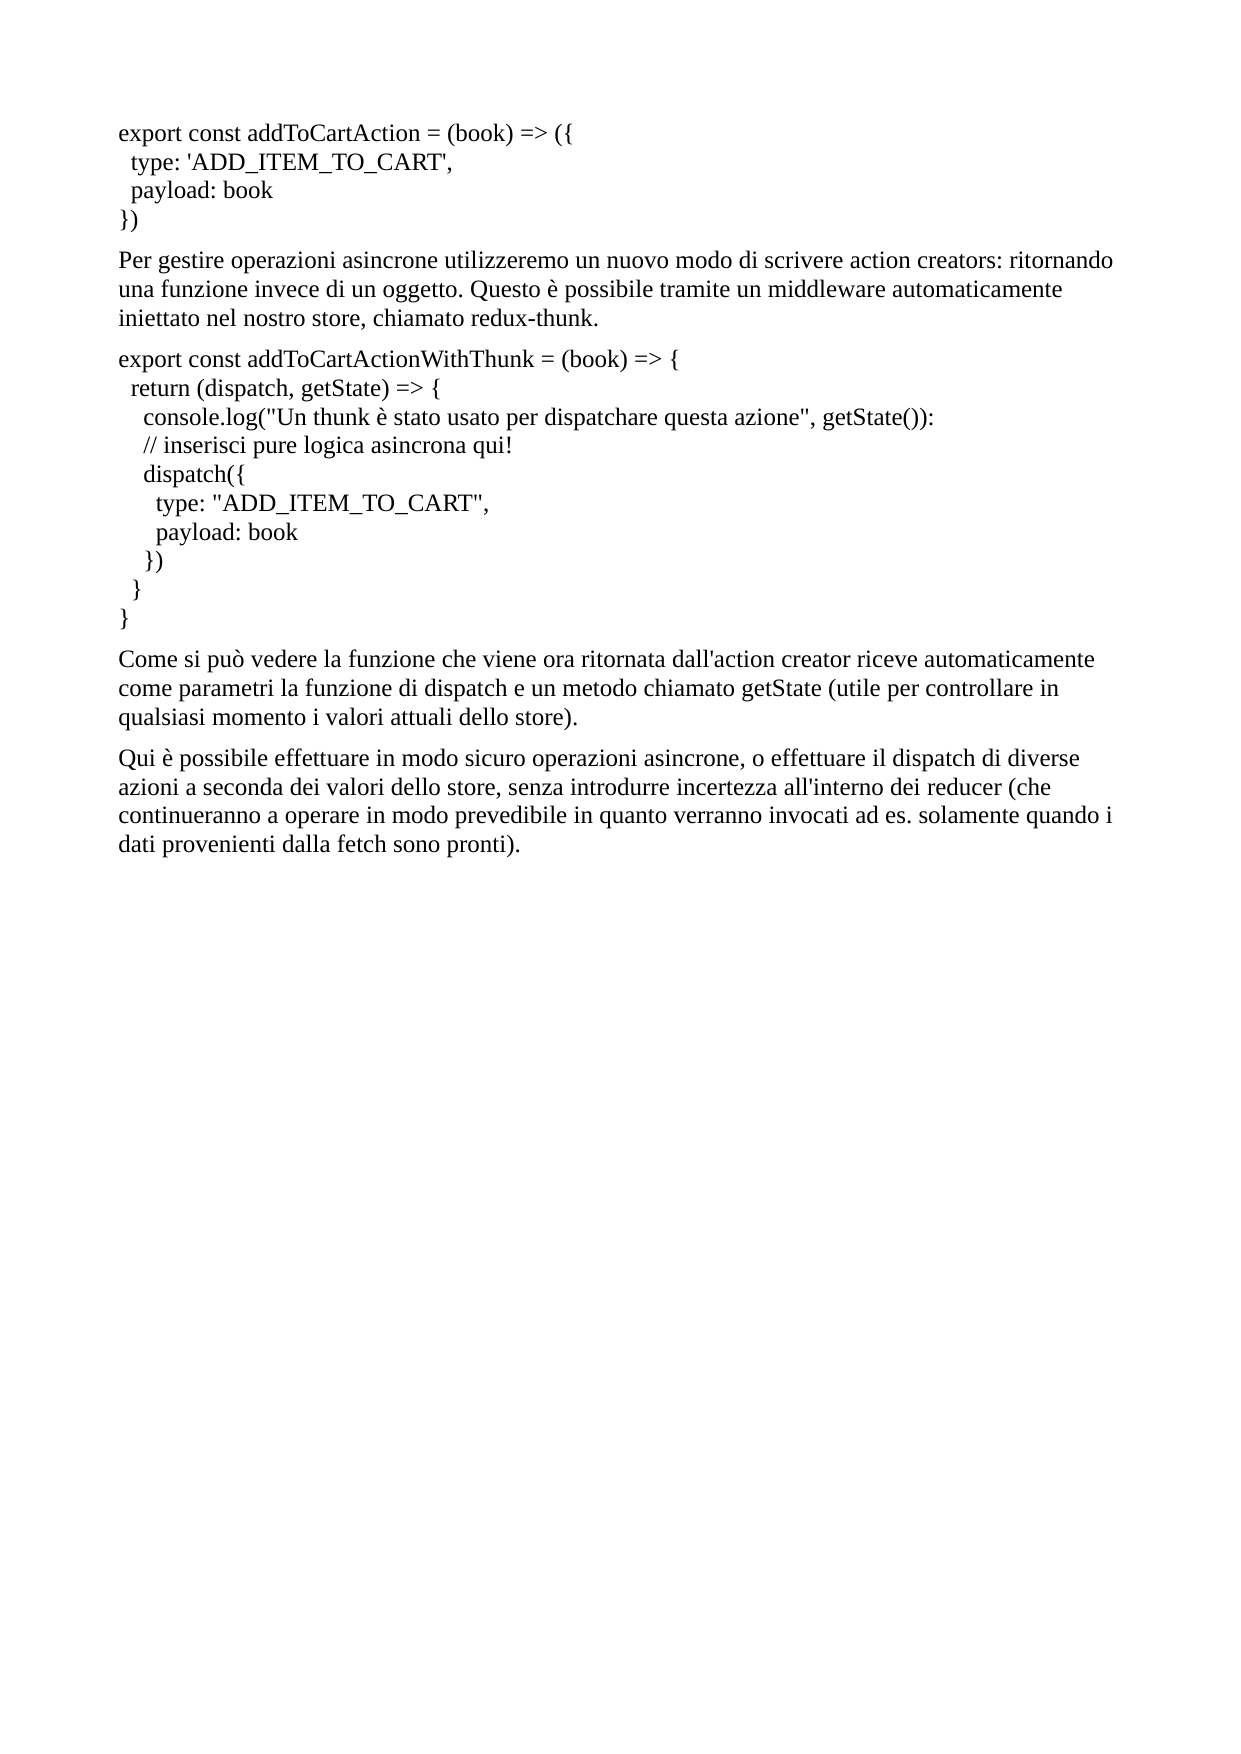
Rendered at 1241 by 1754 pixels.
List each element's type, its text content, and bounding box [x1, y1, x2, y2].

text Qui è possibile effettuare in modo sicuro operazioni asincrone, o effettuare il dispatch di diverse azioni a seconda dei valori dello store, senza introdurre incertezza all'interno dei reducer (che continueranno a operare in modo prevedibile in quanto verranno invocati ad es. solamente quando i dati provenienti dalla fetch sono pronti). [118, 743, 1122, 858]
text export const addToCartActionWithThunk = (book) => { return (dispatch, getState) => { console.log("Un thunk è stato usato per dispatchare questa azione", getState()): // inserisci pure logica asincrona qui! dispatch({ type: "ADD_ITEM_TO_CART", payload: book }) } } [118, 344, 1122, 632]
text export const addToCartAction = (book) => ({ type: 'ADD_ITEM_TO_CART', payload: book }) [118, 118, 1122, 233]
text Per gestire operazioni asincrone utilizzeremo un nuovo modo di scrivere action creators: ritornando una funzione invece di un oggetto. Questo è possibile tramite un middleware automaticamente iniettato nel nostro store, chiamato redux-thunk. [118, 246, 1122, 332]
text Come si può vedere la funzione che viene ora ritornata dall'action creator riceve automaticamente come parametri la funzione di dispatch e un metodo chiamato getState (utile per controllare in qualsiasi momento i valori attuali dello store). [118, 644, 1122, 731]
